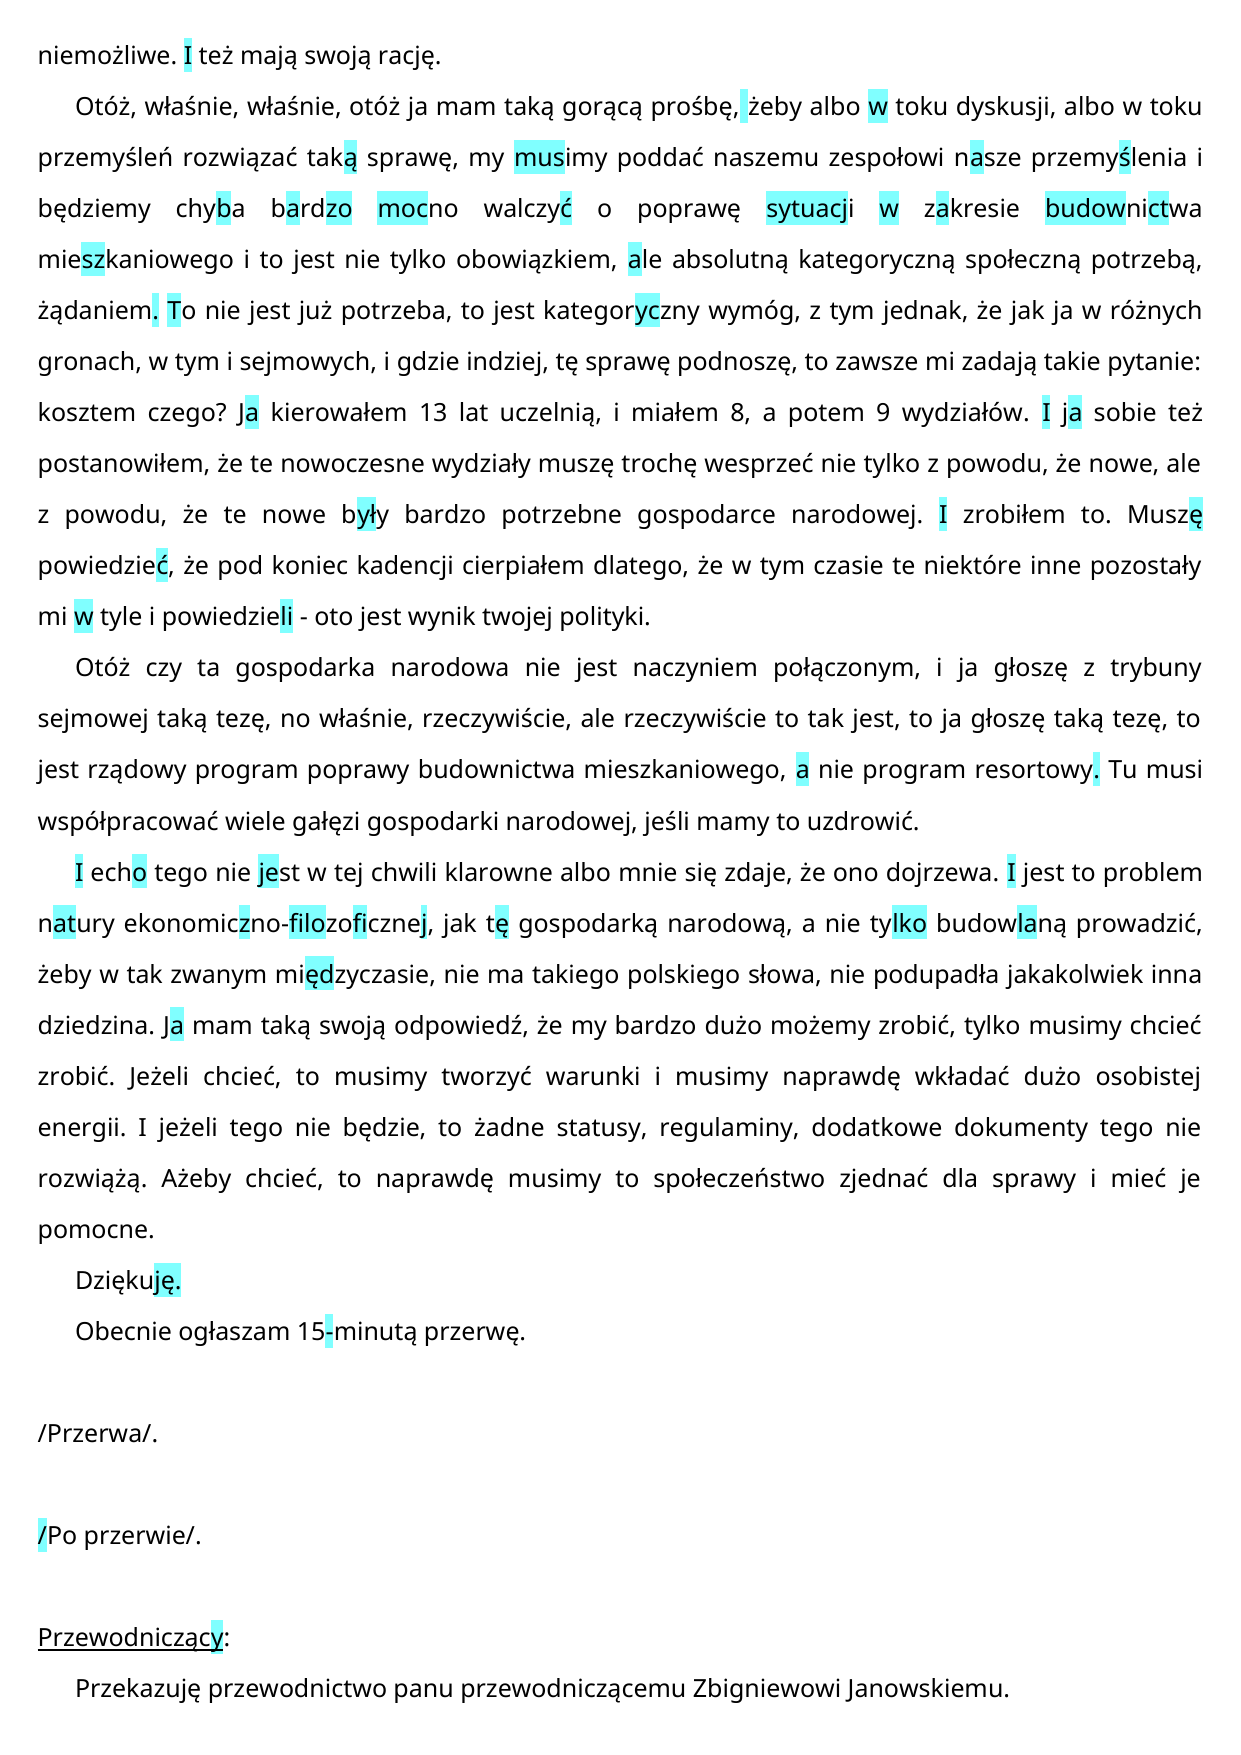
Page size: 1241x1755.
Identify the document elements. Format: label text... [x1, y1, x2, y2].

text /Po przerwie/. [37, 1518, 1203, 1552]
text Przekazuję przewodnictwo panu przewodniczącemu Zbigniewowi Janowskiemu. [37, 1671, 1203, 1705]
text Obecnie ogłaszam 15-minutą przerwę. [37, 1313, 1203, 1348]
text Otóż, właśnie, właśnie, otóż ja mam taką gorącą prośbę, żeby albo w toku dyskusji, albo w toku przemyśleń rozwiązać taką sprawę, my musimy poddać naszemu zespołowi nasze przemyślenia i będziemy chyba bardzo mocno walczyć o poprawę sytuacji w zakresie budownictwa mieszkaniowego i to jest nie tylko obowiązkiem, ale absolutną kategoryczną społeczną potrzebą, żądaniem. To nie jest już potrzeba, to jest kategoryczny wymóg, z tym jednak, że jak ja w różnych gronach, w tym i sejmowych, i gdzie indziej, tę sprawę podnoszę, to zawsze mi zadają takie pytanie: kosztem czego? Ja kierowałem 13 lat uczelnią, i miałem 8, a potem 9 wydziałów. I ja sobie też postanowiłem, że te nowoczesne wydziały muszę trochę wesprzeć nie tylko z powodu, że nowe, ale z powodu, że te nowe były bardzo potrzebne gospodarce narodowej. I zrobiłem to. Muszę powiedzieć, że pod koniec kadencji cierpiałem dlatego, że w tym czasie te niektóre inne pozostały mi w tyle i powiedzieli - oto jest wynik twojej polityki. [37, 88, 1203, 633]
text niemożliwe. I też mają swoją rację. [37, 37, 1203, 72]
text I echo tego nie jest w tej chwili klarowne albo mnie się zdaje, że ono dojrzewa. I jest to problem natury ekonomiczno-filozoficznej, jak tę gospodarką narodową, a nie tylko budowlaną prowadzić, żeby w tak zwanym międzyczasie, nie ma takiego polskiego słowa, nie podupadła jakakolwiek inna dziedzina. Ja mam taką swoją odpowiedź, że my bardzo dużo możemy zrobić, tylko musimy chcieć zrobić. Jeżeli chcieć, to musimy tworzyć warunki i musimy naprawdę wkładać dużo osobistej energii. I jeżeli tego nie będzie, to żadne statusy, regulaminy, dodatkowe dokumenty tego nie rozwiążą. Ażeby chcieć, to naprawdę musimy to społeczeństwo zjednać dla sprawy i mieć je pomocne. [37, 854, 1203, 1246]
text Dziękuję. [37, 1262, 1203, 1297]
text Otóż czy ta gospodarka narodowa nie jest naczyniem połączonym, i ja głoszę z trybuny sejmowej taką tezę, no właśnie, rzeczywiście, ale rzeczywiście to tak jest, to ja głoszę taką tezę, to jest rządowy program poprawy budownictwa mieszkaniowego, a nie program resortowy. Tu musi współpracować wiele gałęzi gospodarki narodowej, jeśli mamy to uzdrowić. [37, 650, 1203, 837]
text Przewodniczący: [37, 1620, 1203, 1654]
text /Przerwa/. [37, 1416, 1203, 1450]
